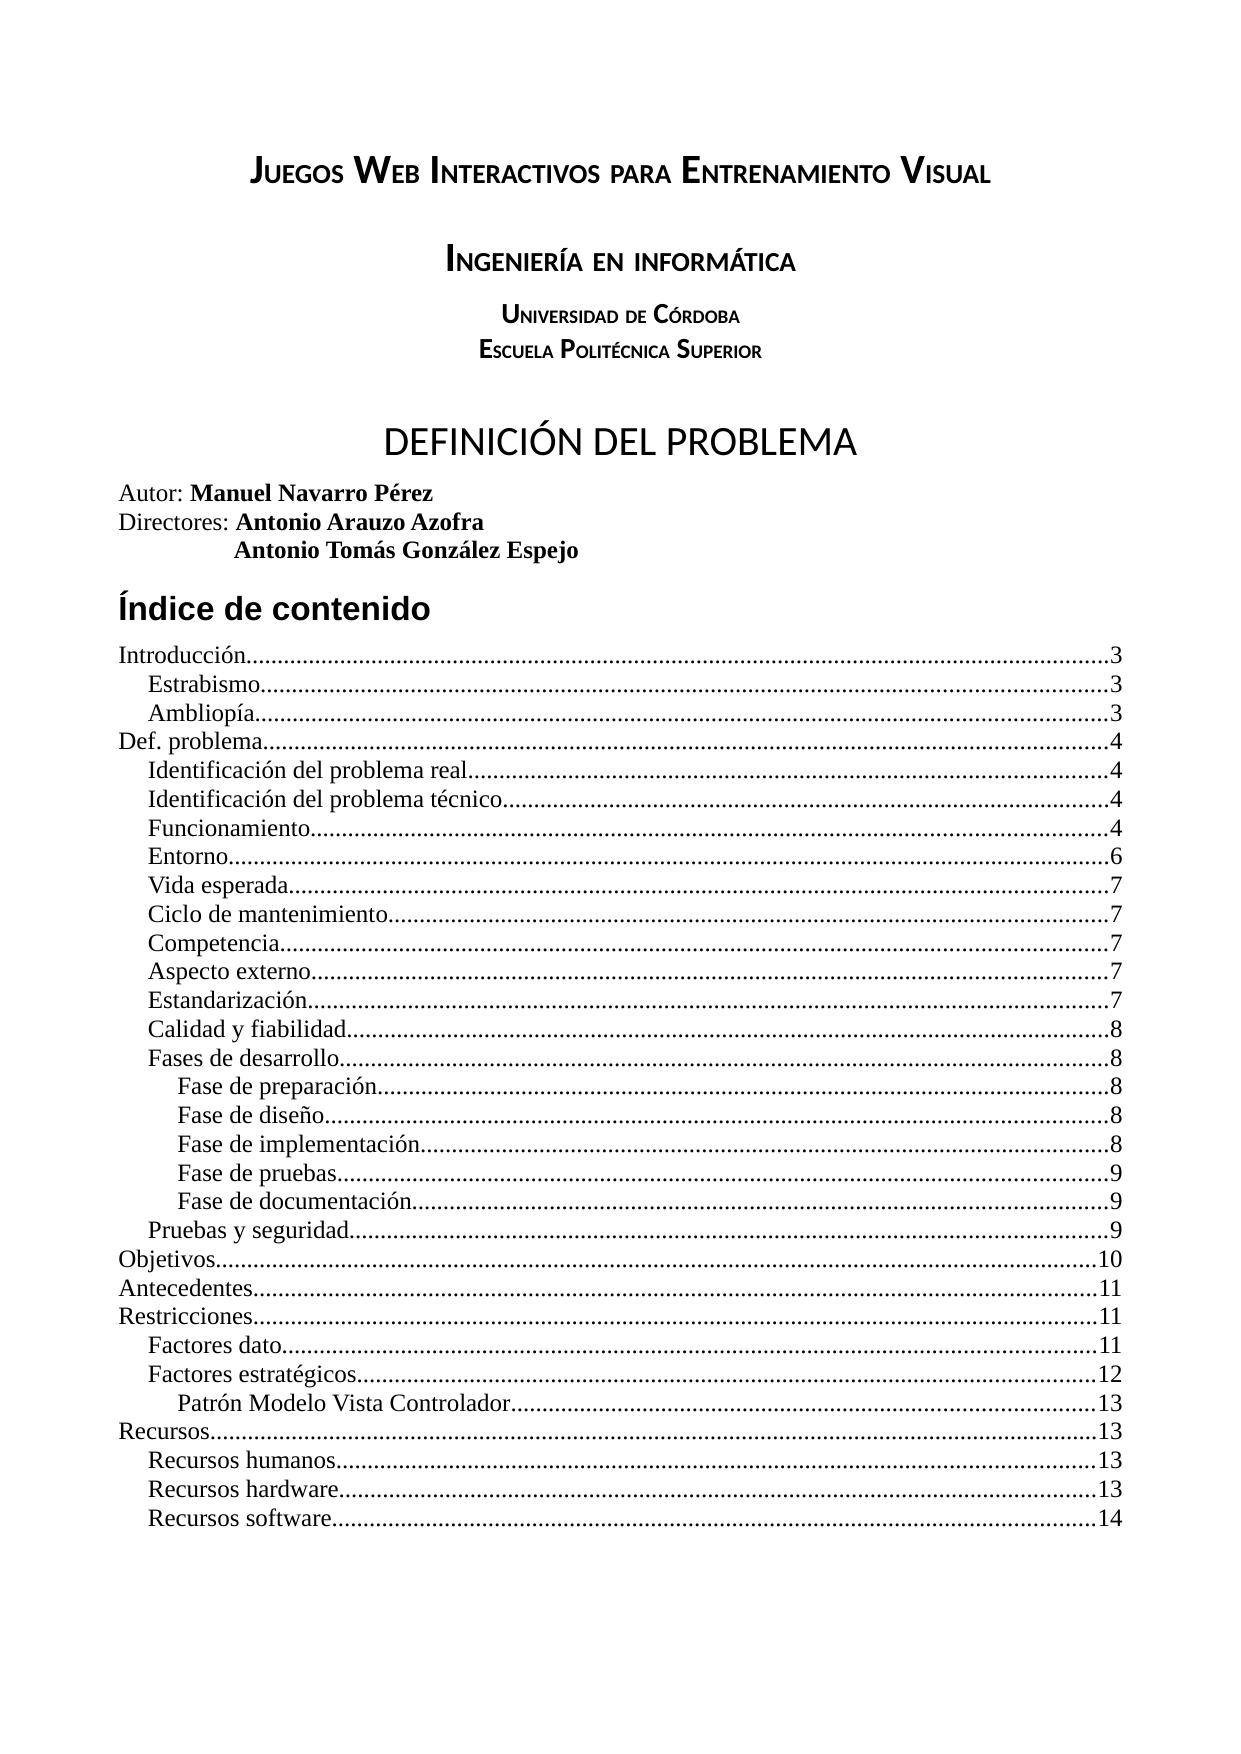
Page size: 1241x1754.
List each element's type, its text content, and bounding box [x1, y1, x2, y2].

text Pruebas y seguridad 9 [148, 1215, 1122, 1244]
text Fase de documentación 9 [177, 1186, 1122, 1215]
text Patrón Modelo Vista Controlador 13 [177, 1388, 1122, 1416]
text Competencia 7 [148, 928, 1122, 956]
text Recursos humanos 13 [148, 1445, 1122, 1474]
text Ambliopía 3 [148, 698, 1122, 726]
text Fase de preparación 8 [177, 1071, 1122, 1100]
text Entorno 6 [148, 841, 1122, 870]
text Identificación del problema real 4 [148, 755, 1122, 784]
text Fases de desarrollo 8 [148, 1043, 1122, 1071]
text Objetivos 10 [118, 1244, 1122, 1273]
text Recursos 13 [118, 1416, 1122, 1445]
text Antecedentes 11 [118, 1273, 1122, 1301]
text Factores dato 11 [148, 1330, 1122, 1359]
text Recursos software 14 [148, 1503, 1122, 1531]
text Estandarización 7 [148, 985, 1122, 1014]
text Vida esperada 7 [148, 870, 1122, 899]
subtitle Índice de contenido [118, 589, 1122, 628]
text Fase de pruebas 9 [177, 1158, 1122, 1186]
text Escuela Politécnica Superior [118, 330, 1122, 366]
text Fase de diseño 8 [177, 1100, 1122, 1129]
text Universidad de Córdoba [118, 295, 1122, 330]
text Def. problema 4 [118, 726, 1122, 755]
text Calidad y fiabilidad 8 [148, 1014, 1122, 1043]
text Autor: Manuel Navarro Pérez [118, 478, 1122, 507]
text Ciclo de mantenimiento 7 [148, 899, 1122, 928]
text Fase de implementación 8 [177, 1129, 1122, 1158]
text Antonio Tomás González Espejo [234, 536, 1122, 564]
text Directores: Antonio Arauzo Azofra [118, 507, 1122, 536]
text Restricciones 11 [118, 1301, 1122, 1330]
text Identificación del problema técnico 4 [148, 784, 1122, 813]
text Ingeniería en informática [118, 231, 1122, 282]
text DEFINICIÓN DEL PROBLEMA [118, 415, 1122, 466]
text Juegos Web Interactivos para Entrenamiento Visual [118, 143, 1122, 194]
text Aspecto externo 7 [148, 956, 1122, 985]
text Factores estratégicos 12 [148, 1359, 1122, 1388]
text Introducción 3 [118, 640, 1122, 669]
text Estrabismo 3 [148, 669, 1122, 698]
text Recursos hardware 13 [148, 1474, 1122, 1503]
text Funcionamiento 4 [148, 813, 1122, 841]
